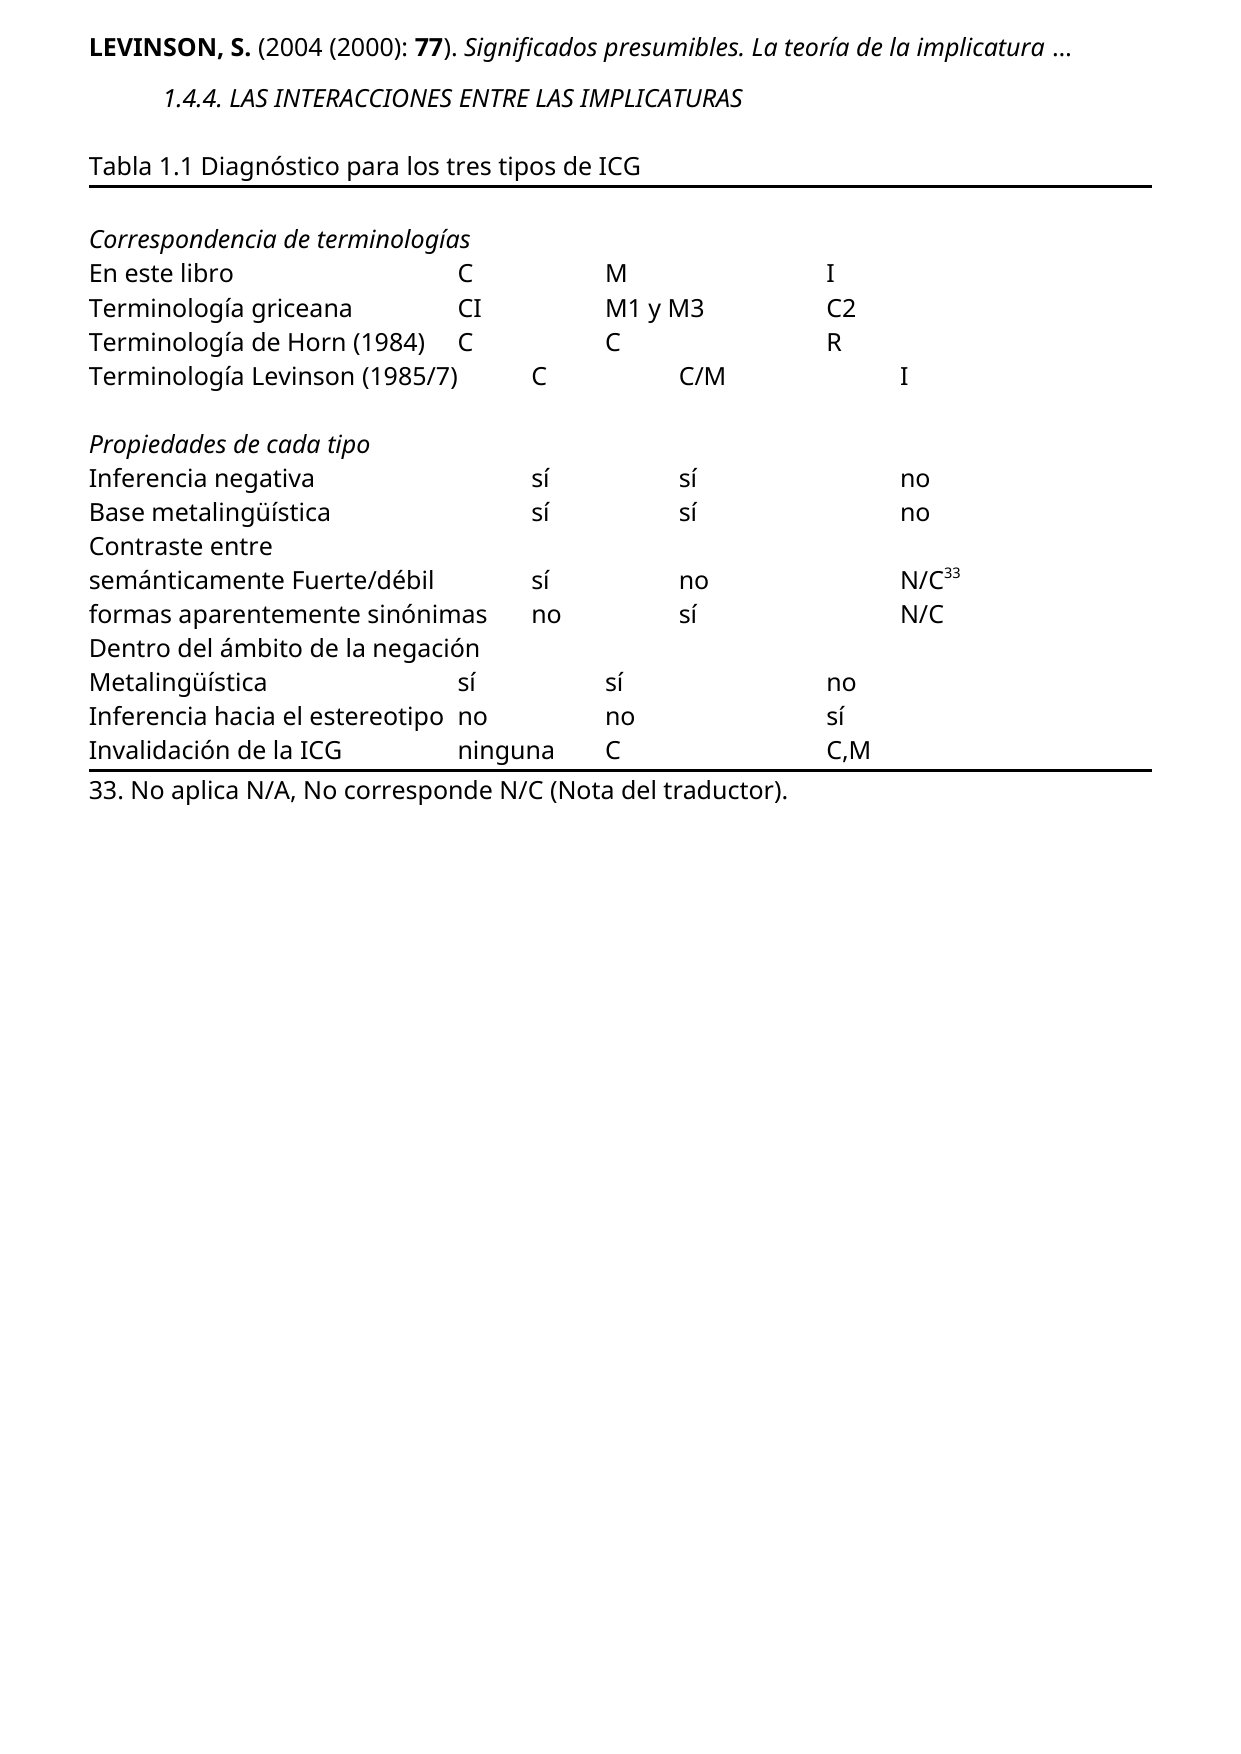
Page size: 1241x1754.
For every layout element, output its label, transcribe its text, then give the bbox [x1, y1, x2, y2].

text Correspondencia de terminologías [88, 222, 1152, 256]
text Propiedades de cada tipo [88, 426, 1152, 461]
text Tabla 1.1 Diagnóstico para los tres tipos de ICG [88, 149, 1152, 188]
text Invalidación de la ICG ninguna C C,M [88, 733, 1152, 772]
text Dentro del ámbito de la negación [88, 631, 1152, 665]
text Contraste entre [88, 529, 1152, 563]
text Metalingüística sí sí no [88, 665, 1152, 699]
text En este libro C M I [88, 256, 1152, 290]
text 33. No aplica N/A, No corresponde N/C (Nota del traductor). [88, 772, 1152, 806]
text Terminología Levinson (1985/7) C C/M I [88, 358, 1152, 392]
text semánticamente Fuerte/débil sí no N/C33 [88, 563, 1152, 597]
text Inferencia negativa sí sí no [88, 461, 1152, 494]
text formas aparentemente sinónimas no sí N/C [88, 597, 1152, 631]
text LEVINSON, S. (2004 (2000): 77). Significados presumibles. La teoría de la implicatura … [88, 29, 1152, 64]
text Inferencia hacia el estereotipo no no sí [88, 699, 1152, 733]
text Base metalingüística sí sí no [88, 494, 1152, 529]
text Terminología griceana CI M1 y M3 C2 [88, 290, 1152, 324]
text 1.4.4. LAS INTERACCIONES ENTRE LAS IMPLICATURAS [162, 81, 1152, 115]
text Terminología de Horn (1984) C C R [88, 324, 1152, 358]
